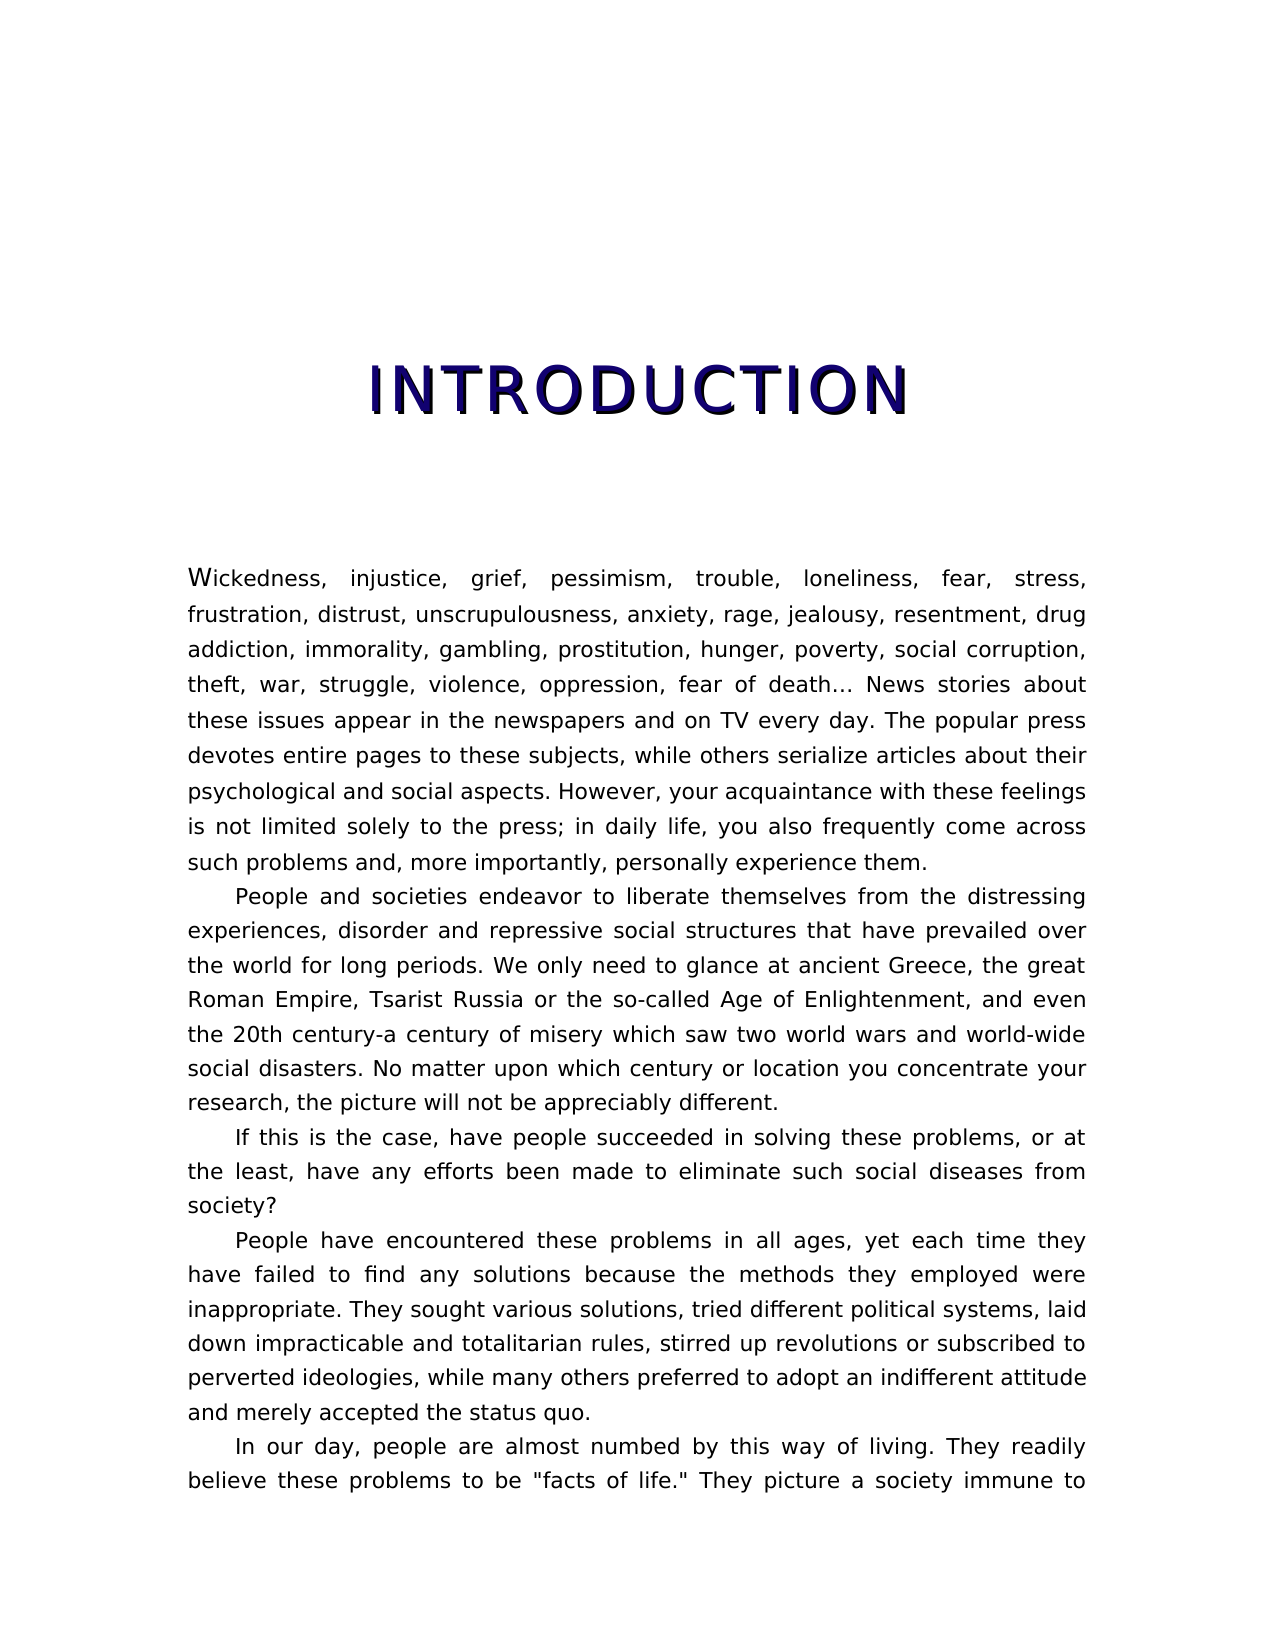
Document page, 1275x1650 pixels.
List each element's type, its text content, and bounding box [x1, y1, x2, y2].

text If this is the case, have people succeeded in solving these problems, or at the least, have any efforts been made to eliminate such social diseases from society? [187, 1118, 1087, 1221]
text Wickedness, injustice, grief, pessimism, trouble, loneliness, fear, stress, frustration, distrust, unscrupulousness, anxiety, rage, jealousy, resentment, drug addiction, immorality, gambling, prostitution, hunger, poverty, social corruption, theft, war, struggle, violence, oppression, fear of death… News stories about these issues appear in the newspapers and on TV every day. The popular press devotes entire pages to these subjects, while others serialize articles about their psychological and social aspects. However, your acquaintance with these feelings is not limited solely to the press; in daily life, you also frequently come across such problems and, more importantly, personally experience them. [187, 558, 1087, 877]
text In our day, people are almost numbed by this way of living. They readily believe these problems to be "facts of life." They picture a society immune to [187, 1427, 1087, 1496]
text INTRODUCTION [187, 358, 1087, 425]
text People have encountered these problems in all ages, yet each time they have failed to find any solutions because the methods they employed were inappropriate. They sought various solutions, tried different political systems, laid down impracticable and totalitarian rules, stirred up revolutions or subscribed to perverted ideologies, while many others preferred to adopt an indifferent attitude and merely accepted the status quo. [187, 1221, 1087, 1427]
text People and societies endeavor to liberate themselves from the distressing experiences, disorder and repressive social structures that have prevailed over the world for long periods. We only need to glance at ancient Greece, the great Roman Empire, Tsarist Russia or the so-called Age of Enlightenment, and even the 20th century-a century of misery which saw two world wars and world-wide social disasters. No matter upon which century or location you concentrate your research, the picture will not be appreciably different. [187, 877, 1087, 1118]
